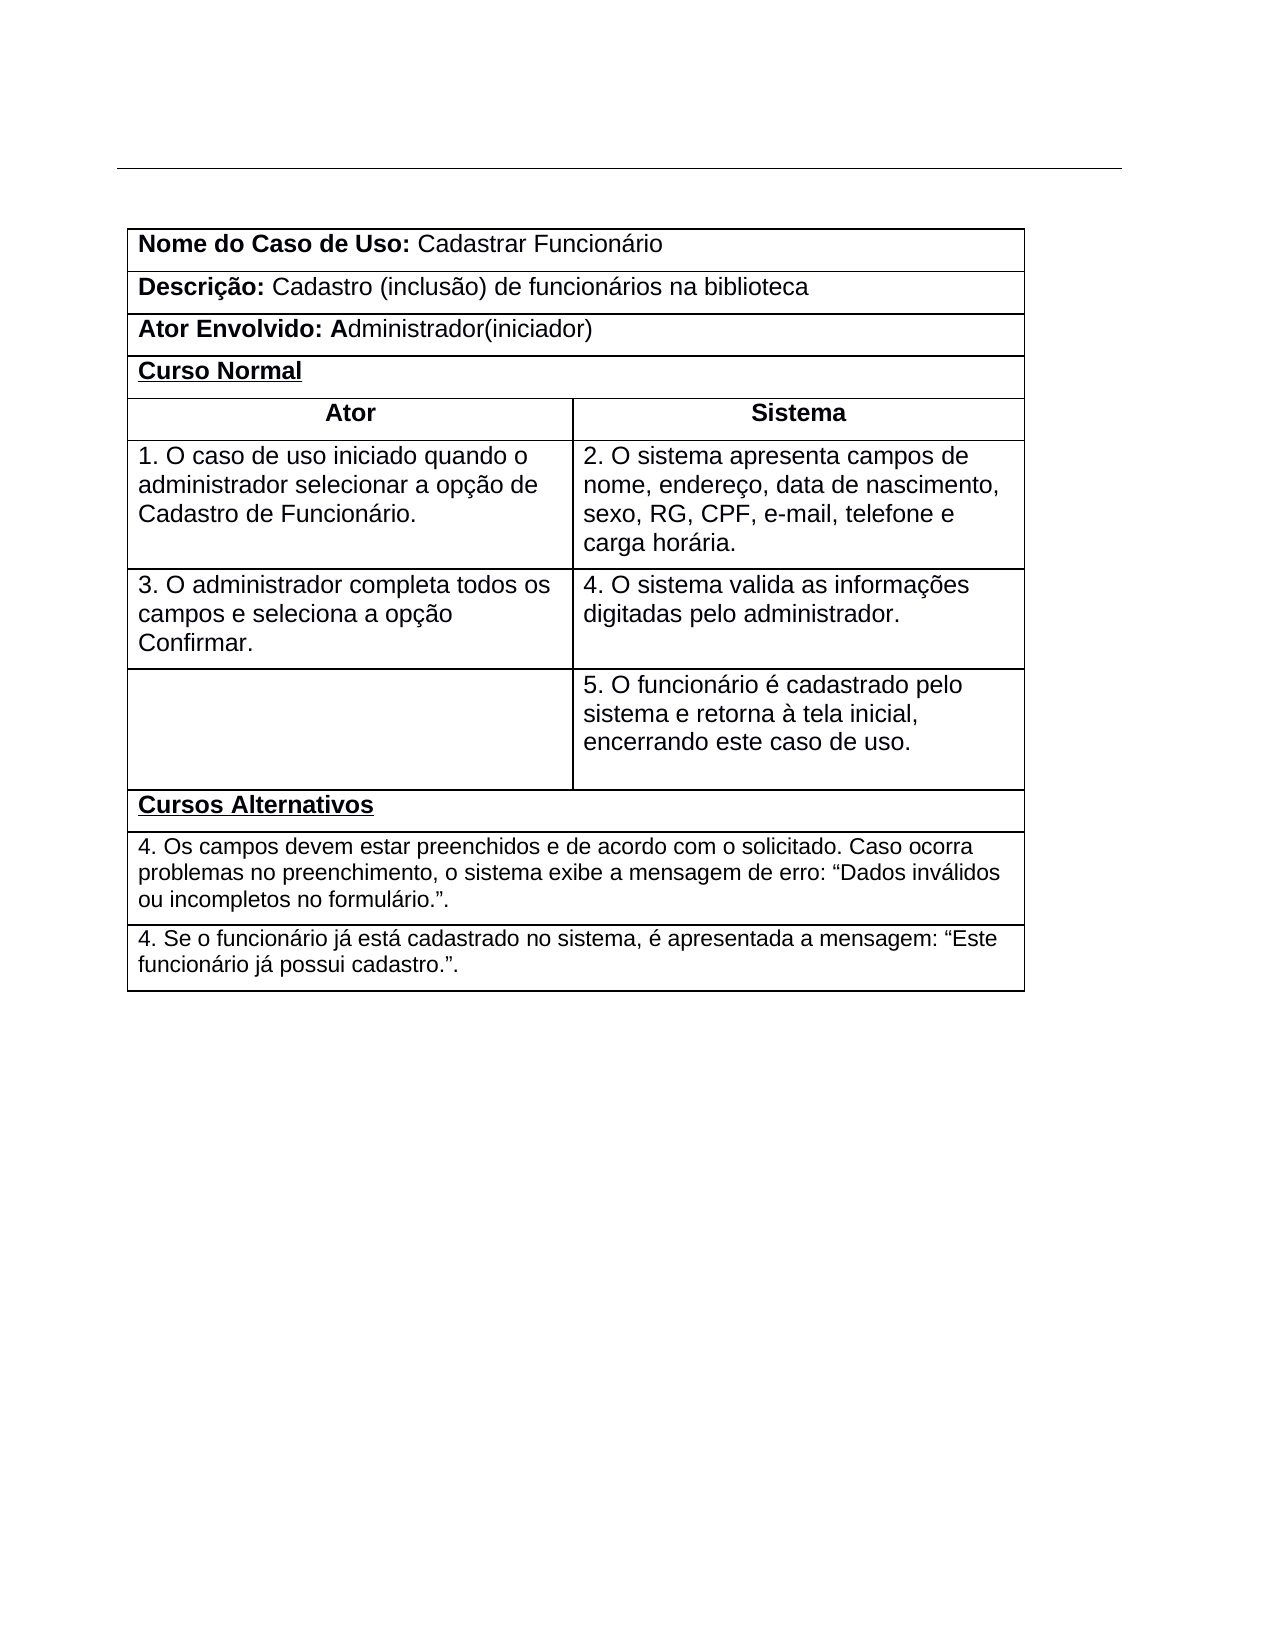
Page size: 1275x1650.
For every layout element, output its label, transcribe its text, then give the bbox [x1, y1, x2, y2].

table_header Nome do Caso de Uso: Cadastrar Funcionário [128, 230, 1024, 271]
table_cell Cursos Alternativos [128, 791, 1024, 831]
table_cell Curso Normal [128, 357, 1024, 397]
table_cell 4. Os campos devem estar preenchidos e de acordo com o solicitado. Caso ocorra problemas no preenchimento, o sistema exibe a mensagem de erro: “Dados inválidos ou incompletos no formulário.”. [128, 833, 1024, 924]
table_cell Ator Envolvido: Administrador(iniciador) [128, 315, 1024, 355]
table_cell Sistema [574, 399, 1024, 440]
table_cell 2. O sistema apresenta campos de nome, endereço, data de nascimento, sexo, RG, CPF, e-mail, telefone e carga horária. [574, 441, 1024, 568]
table_cell Ator [128, 399, 572, 440]
table_cell 4. O sistema valida as informações digitadas pelo administrador. [574, 570, 1024, 668]
table_cell 3. O administrador completa todos os campos e seleciona a opção Confirmar. [128, 570, 572, 668]
table_cell 5. O funcionário é cadastrado pelo sistema e retorna à tela inicial, encerrando este caso de uso. [574, 670, 1024, 789]
table_cell 4. Se o funcionário já está cadastrado no sistema, é apresentada a mensagem: “Este funcionário já possui cadastro.”. [128, 926, 1024, 990]
table_cell 1. O caso de uso iniciado quando o administrador selecionar a opção de Cadastro de Funcionário. [128, 441, 572, 568]
table_cell Descrição: Cadastro (inclusão) de funcionários na biblioteca [128, 272, 1024, 313]
table_cell [128, 670, 572, 789]
